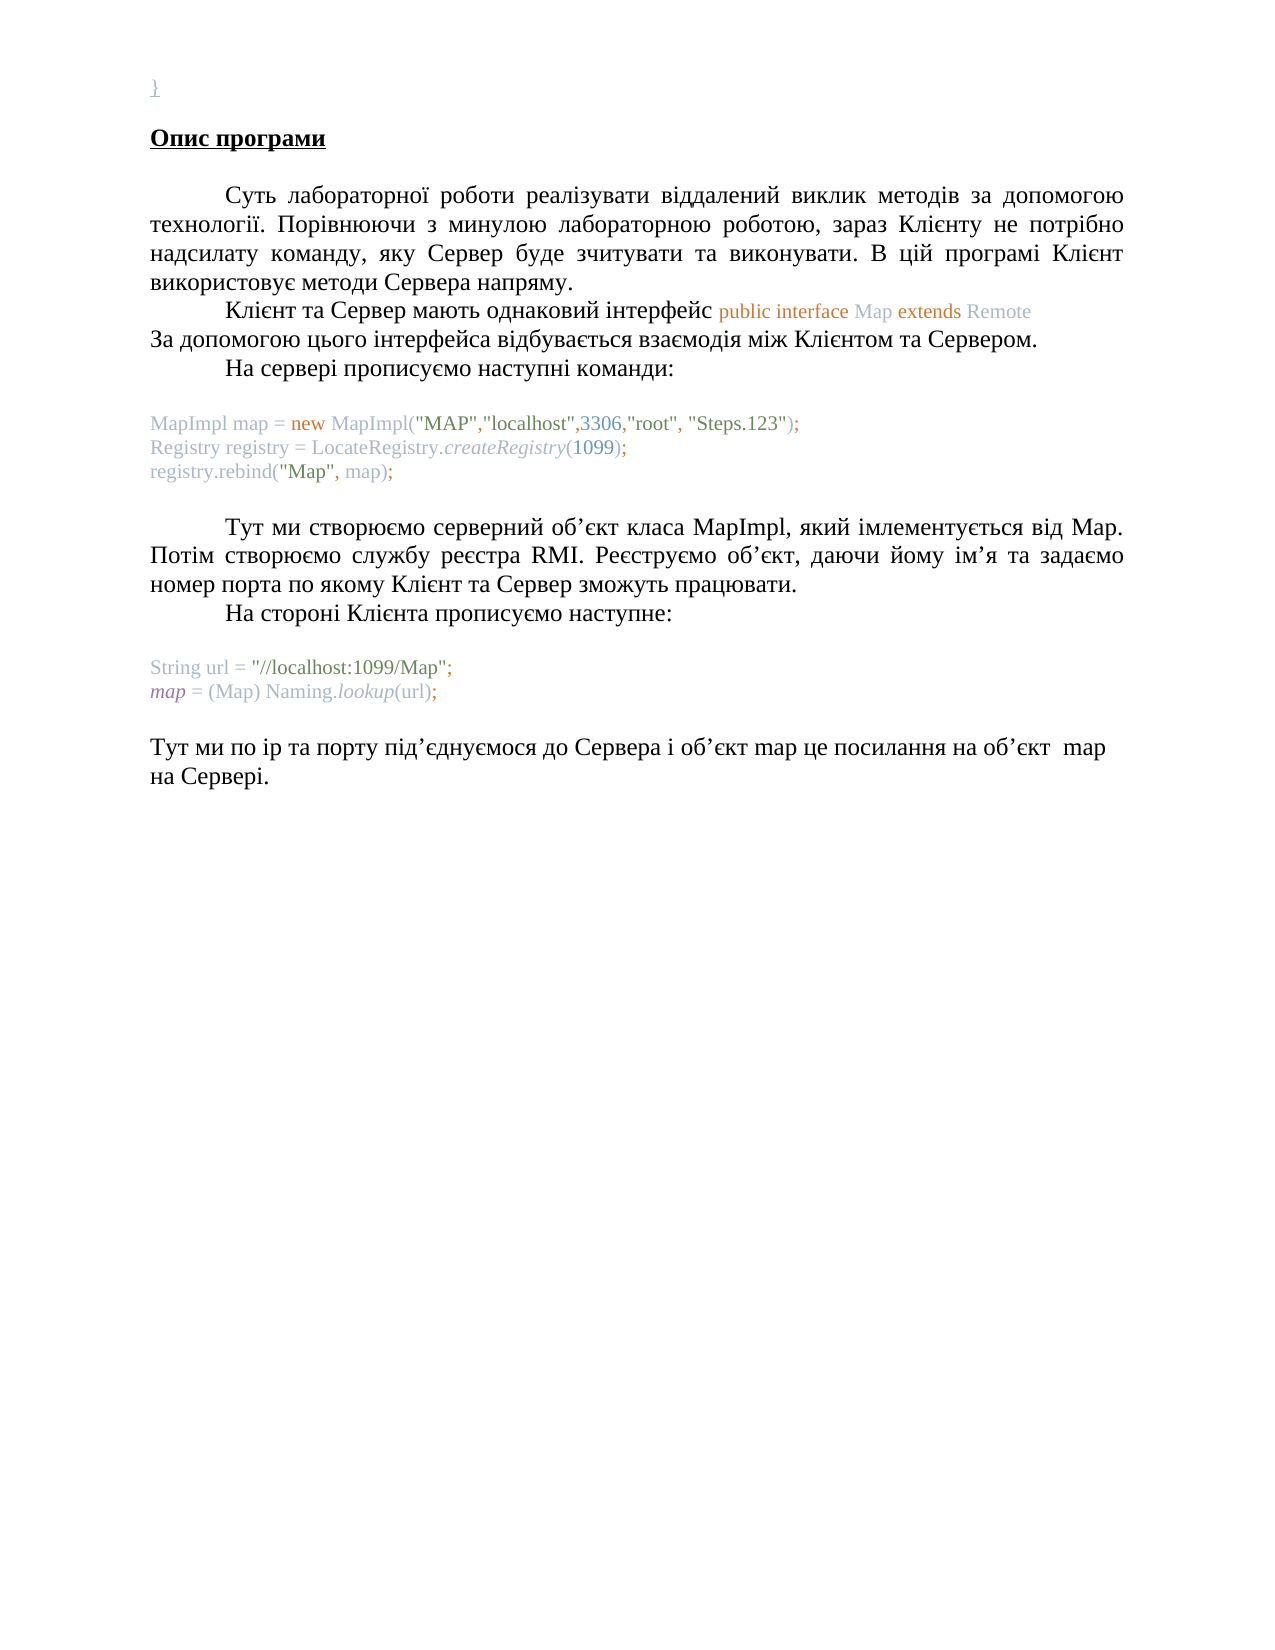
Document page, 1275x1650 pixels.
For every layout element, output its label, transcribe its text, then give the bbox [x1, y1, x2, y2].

text На сервері прописуємо наступні команди: [150, 353, 1125, 382]
text Суть лабораторної роботи реалізувати віддалений виклик методів за допомогою технології. Порівнюючи з минулою лабораторною роботою, зараз Клієнту не потрібно надсилату команду, яку Сервер буде зчитувати та виконувати. В цій програмі Клієнт використовує методи Сервера напряму. [150, 181, 1125, 296]
text На стороні Клієнта прописуємо наступне: [150, 598, 1125, 627]
text } [150, 75, 1125, 123]
text String url = "//localhost:1099/Map"; map = (Map) Naming.lookup(url); [150, 655, 1125, 703]
text Тут ми по ip та порту під’єднуємося до Сервера і об’єкт map це посилання на об’єкт map на Сервері. [150, 732, 1125, 790]
text Опис програми [150, 123, 1125, 152]
text Тут ми створюємо серверний об’єкт класа MapImpl, який імлементується від Map. Потім створюємо службу реєстра RMI. Реєструємо об’єкт, даючи йому ім’я та задаємо номер порта по якому Клієнт та Сервер зможуть працювати. [150, 512, 1125, 598]
text За допомогою цього інтерфейса відбувається взаємодія між Клієнтом та Сервером. [150, 324, 1125, 353]
text MapImpl map = new MapImpl("MAP","localhost",3306,"root", "Steps.123"); Registry registry = LocateRegistry.createRegistry(1099); registry.rebind("Map", map); [150, 411, 1125, 483]
text Клієнт та Сервер мають однаковий інтерфейс public interface Map extends Remote [150, 296, 1125, 324]
